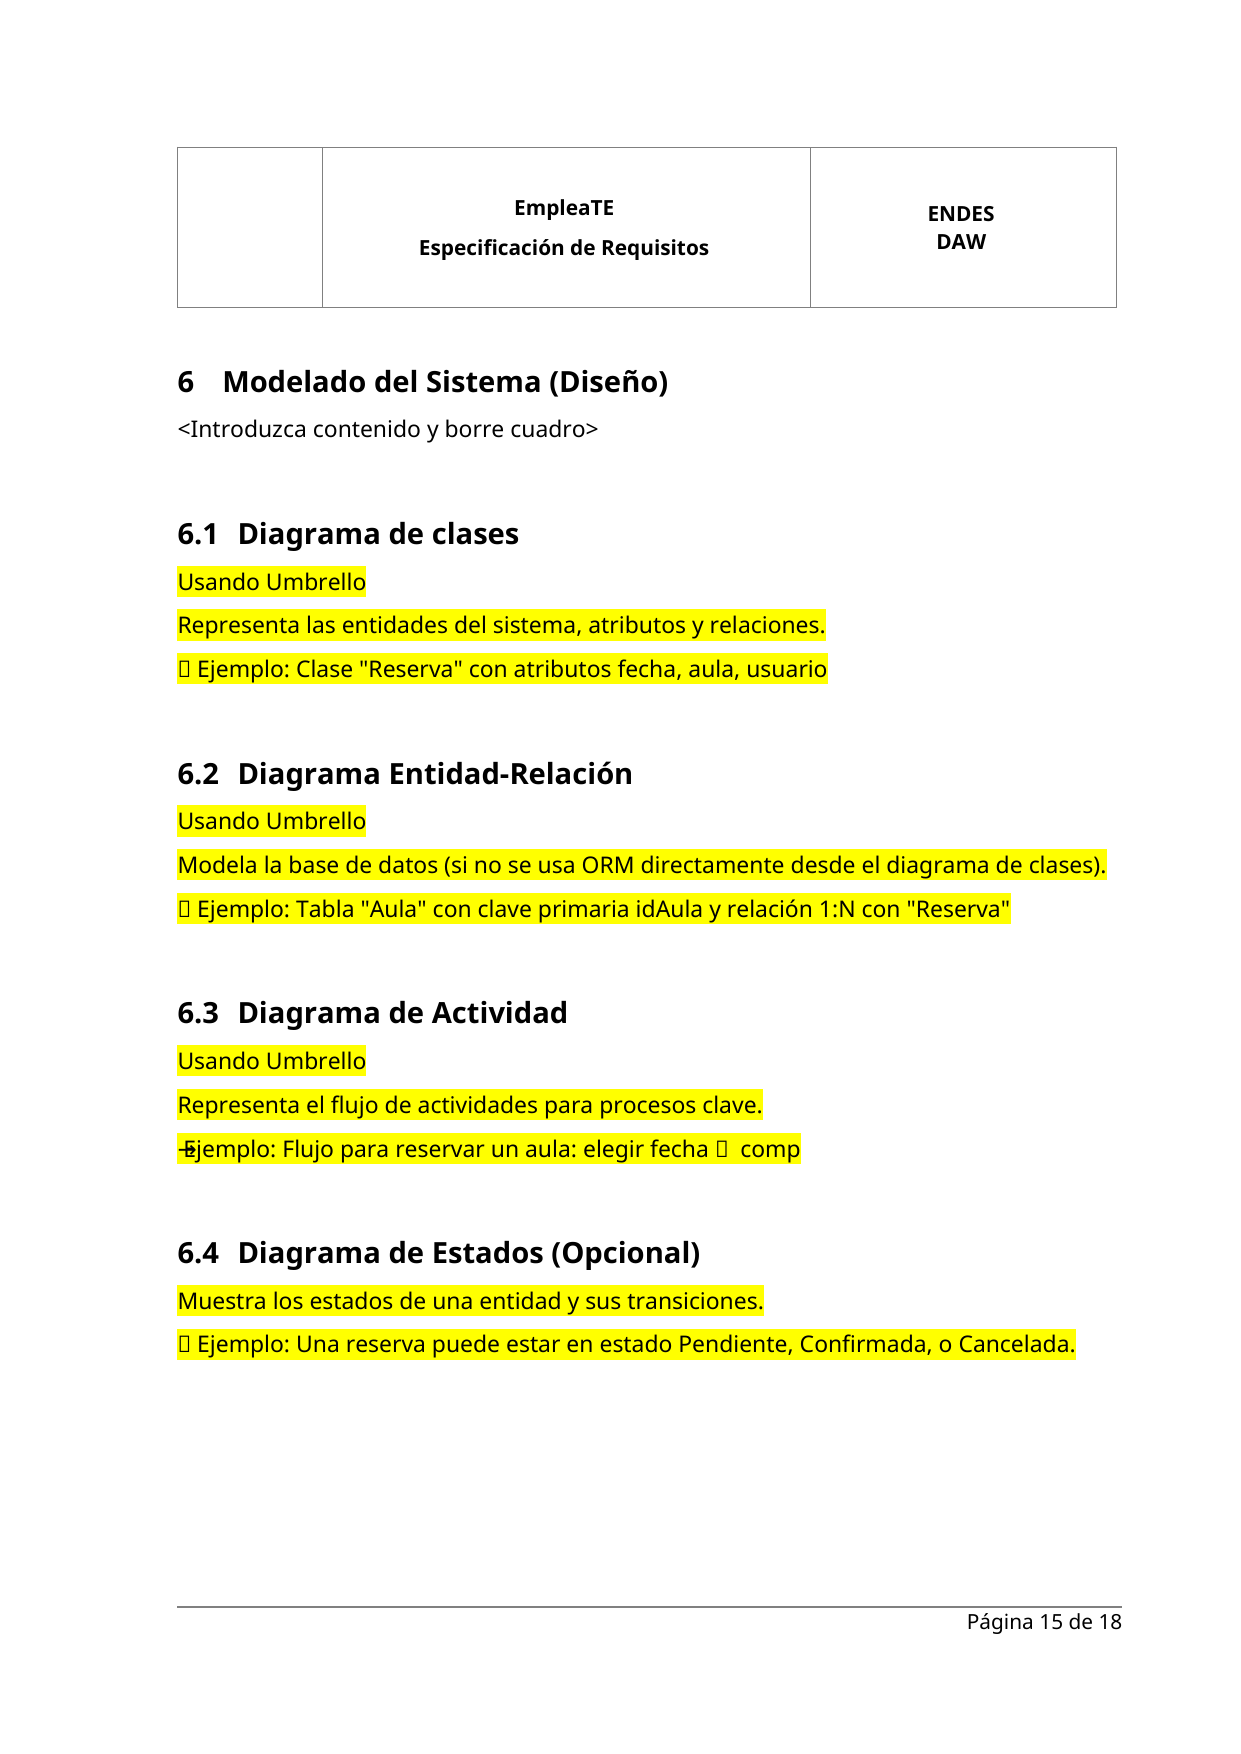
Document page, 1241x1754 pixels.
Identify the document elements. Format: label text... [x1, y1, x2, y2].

text 🔹 Ejemplo: Clase "Reserva" con atributos fecha, aula, usuario [177, 653, 1122, 684]
text <Introduzca contenido y borre cuadro> [177, 413, 1122, 445]
text Usando Umbrello [177, 805, 1122, 837]
text 🔹 Ejemplo: Una reserva puede estar en estado Pendiente, Confirmada, o Cancelada. [177, 1328, 1122, 1360]
text Representa las entidades del sistema, atributos y relaciones. [177, 609, 1122, 641]
text Usando Umbrello [177, 566, 1122, 597]
text Representa el flujo de actividades para procesos clave. [177, 1089, 1122, 1120]
text 🔹 Ejemplo: Tabla "Aula" con clave primaria idAula y relación 1:N con "Reserva" [177, 893, 1122, 924]
subtitle Diagrama de Actividad [177, 993, 1122, 1032]
subtitle Diagrama Entidad-Relación [177, 753, 1122, 793]
text Muestra los estados de una entidad y sus transiciones. [177, 1285, 1122, 1316]
subtitle Modelado del Sistema (Diseño) [177, 361, 1122, 401]
subtitle Diagrama de clases [177, 513, 1122, 553]
text 🔹 Ejemplo: Flujo para reservar un aula: elegir fecha → comp [177, 1132, 1122, 1164]
text Modela la base de datos (si no se usa ORM directamente desde el diagrama de clases). [177, 849, 1122, 880]
subtitle Diagrama de Estados (Opcional) [177, 1232, 1122, 1272]
text Usando Umbrello [177, 1045, 1122, 1076]
